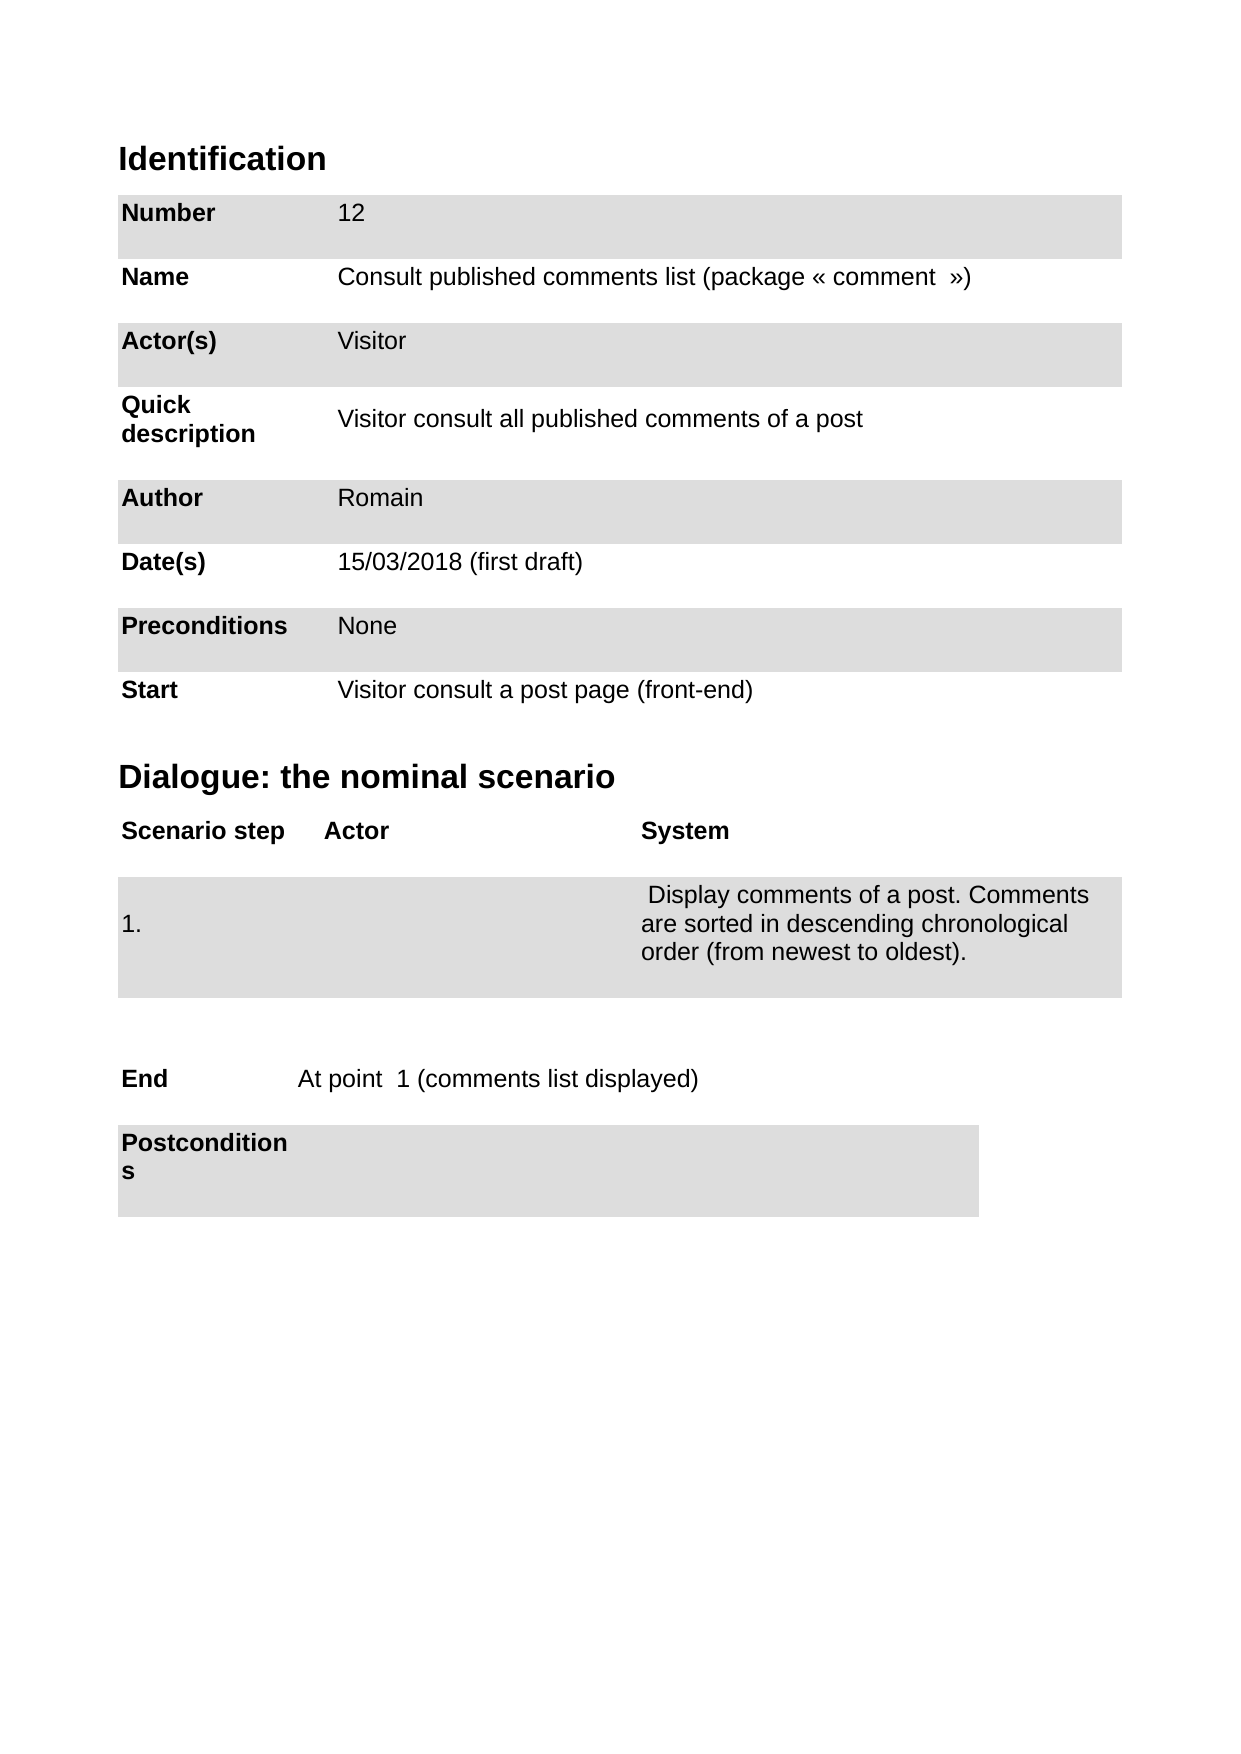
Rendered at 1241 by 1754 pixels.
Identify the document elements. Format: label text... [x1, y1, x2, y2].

table_cell Romain [334, 480, 1122, 544]
table_cell Date(s) [118, 544, 334, 608]
table_header At point 1 (comments list displayed) [295, 1061, 979, 1125]
table_header Scenario step [118, 813, 321, 877]
table_cell Display comments of a post. Comments are sorted in descending chronological order (from newest to oldest). [638, 877, 1122, 998]
table_header 12 [334, 195, 1122, 259]
table_cell Visitor consult all published comments of a post [334, 387, 1122, 480]
table_cell [295, 1125, 979, 1217]
table_cell None [334, 608, 1122, 672]
table_header End [118, 1061, 295, 1125]
table_cell Start [118, 672, 334, 736]
table_cell [321, 877, 638, 998]
table_cell Actor(s) [118, 323, 334, 387]
table_header Actor [321, 813, 638, 877]
table_header Number [118, 195, 334, 259]
table_cell Postconditions [118, 1125, 295, 1217]
table_cell Visitor consult a post page (front-end) [334, 672, 1122, 736]
table_cell 15/03/2018 (first draft) [334, 544, 1122, 608]
table_cell Name [118, 259, 334, 323]
table_cell Visitor [334, 323, 1122, 387]
table_cell 1. [118, 877, 321, 998]
table_cell Author [118, 480, 334, 544]
table_cell Quick description [118, 387, 334, 480]
table_cell Consult published comments list (package « comment ») [334, 259, 1122, 323]
table_cell Preconditions [118, 608, 334, 672]
subtitle Identification [118, 139, 1122, 178]
subtitle Dialogue: the nominal scenario [118, 757, 1122, 796]
table_header System [638, 813, 1122, 877]
